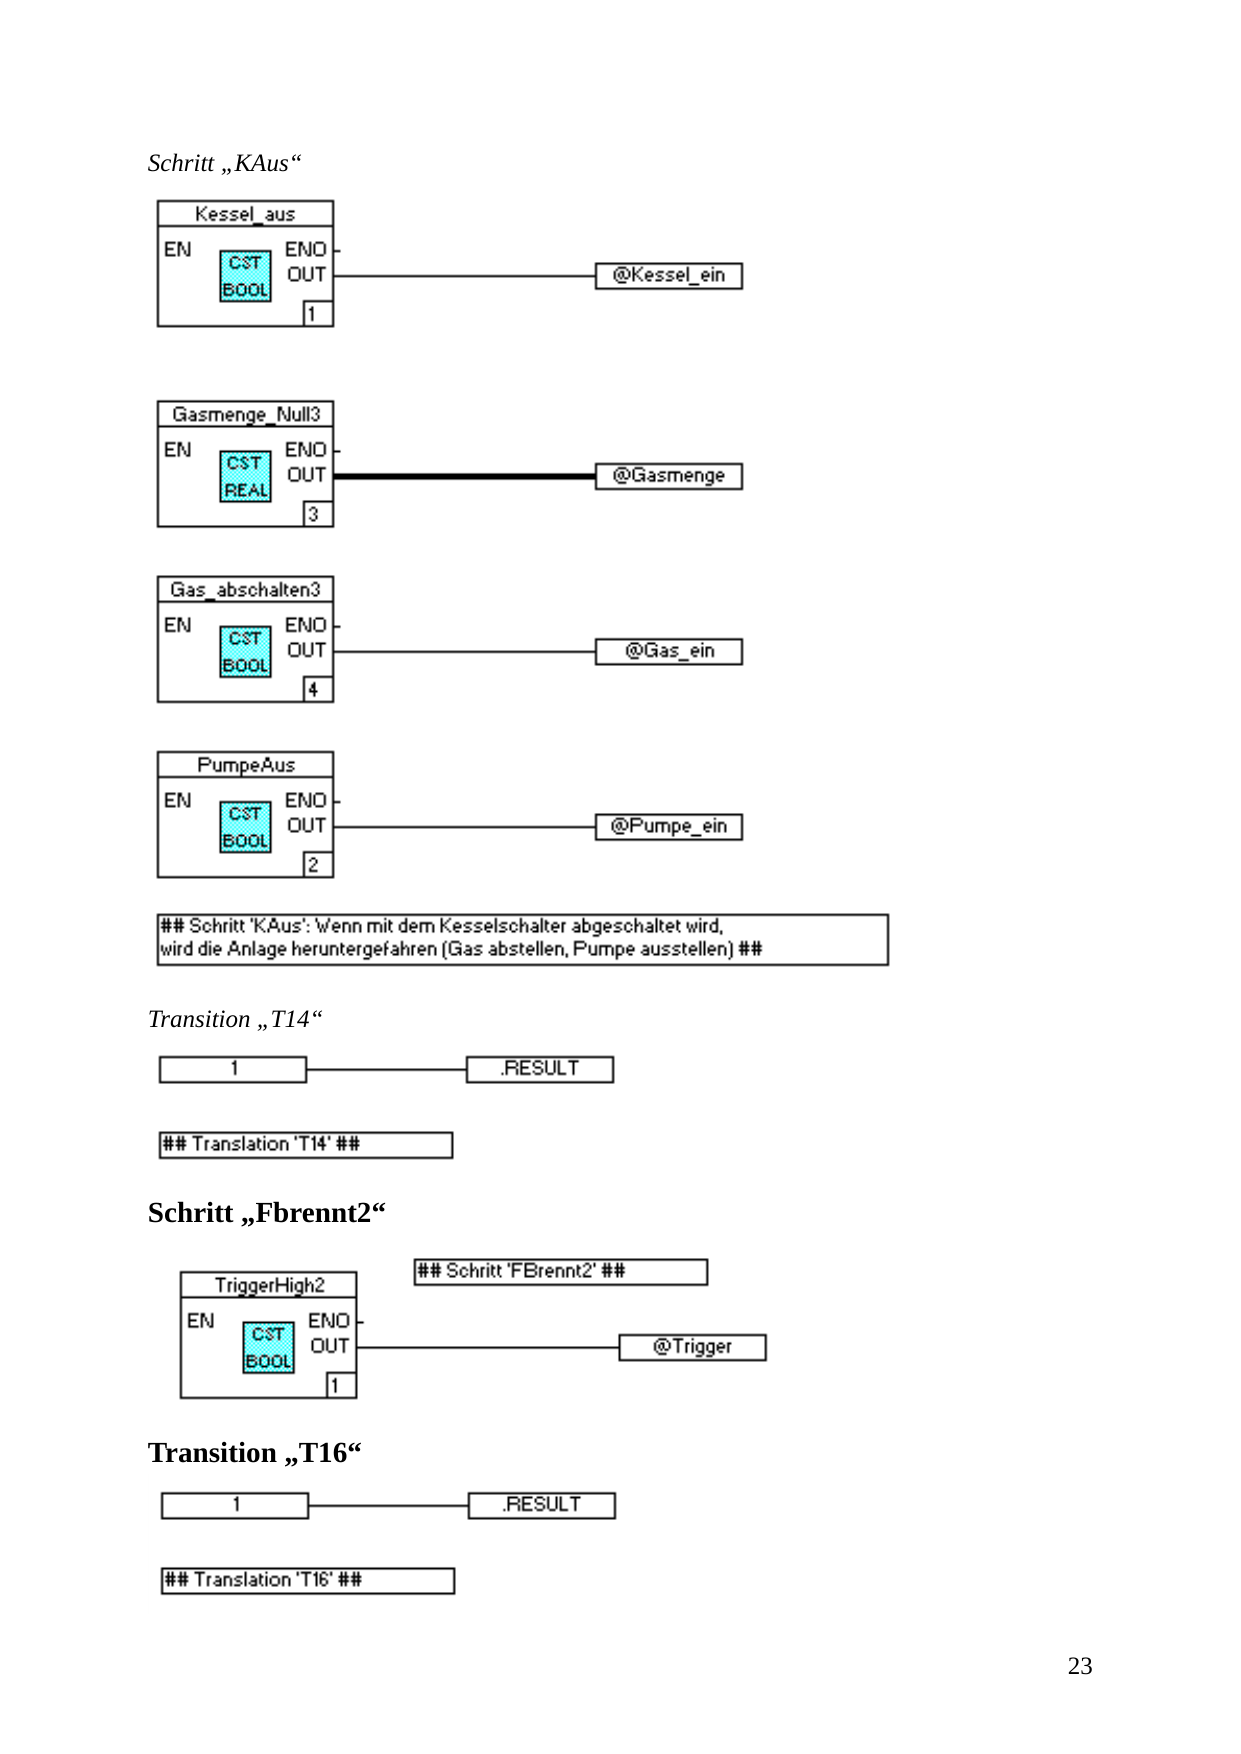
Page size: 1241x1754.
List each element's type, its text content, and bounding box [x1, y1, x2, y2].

picture [147, 1045, 621, 1170]
subtitle Schritt „KAus“ [148, 148, 1093, 176]
picture [147, 1234, 782, 1410]
subtitle Transition „T16“ [148, 1435, 1093, 1468]
picture [147, 188, 898, 979]
picture [147, 1474, 627, 1614]
subtitle Schritt „Fbrennt2“ [148, 1195, 1093, 1228]
subtitle Transition „T14“ [148, 1004, 1093, 1032]
